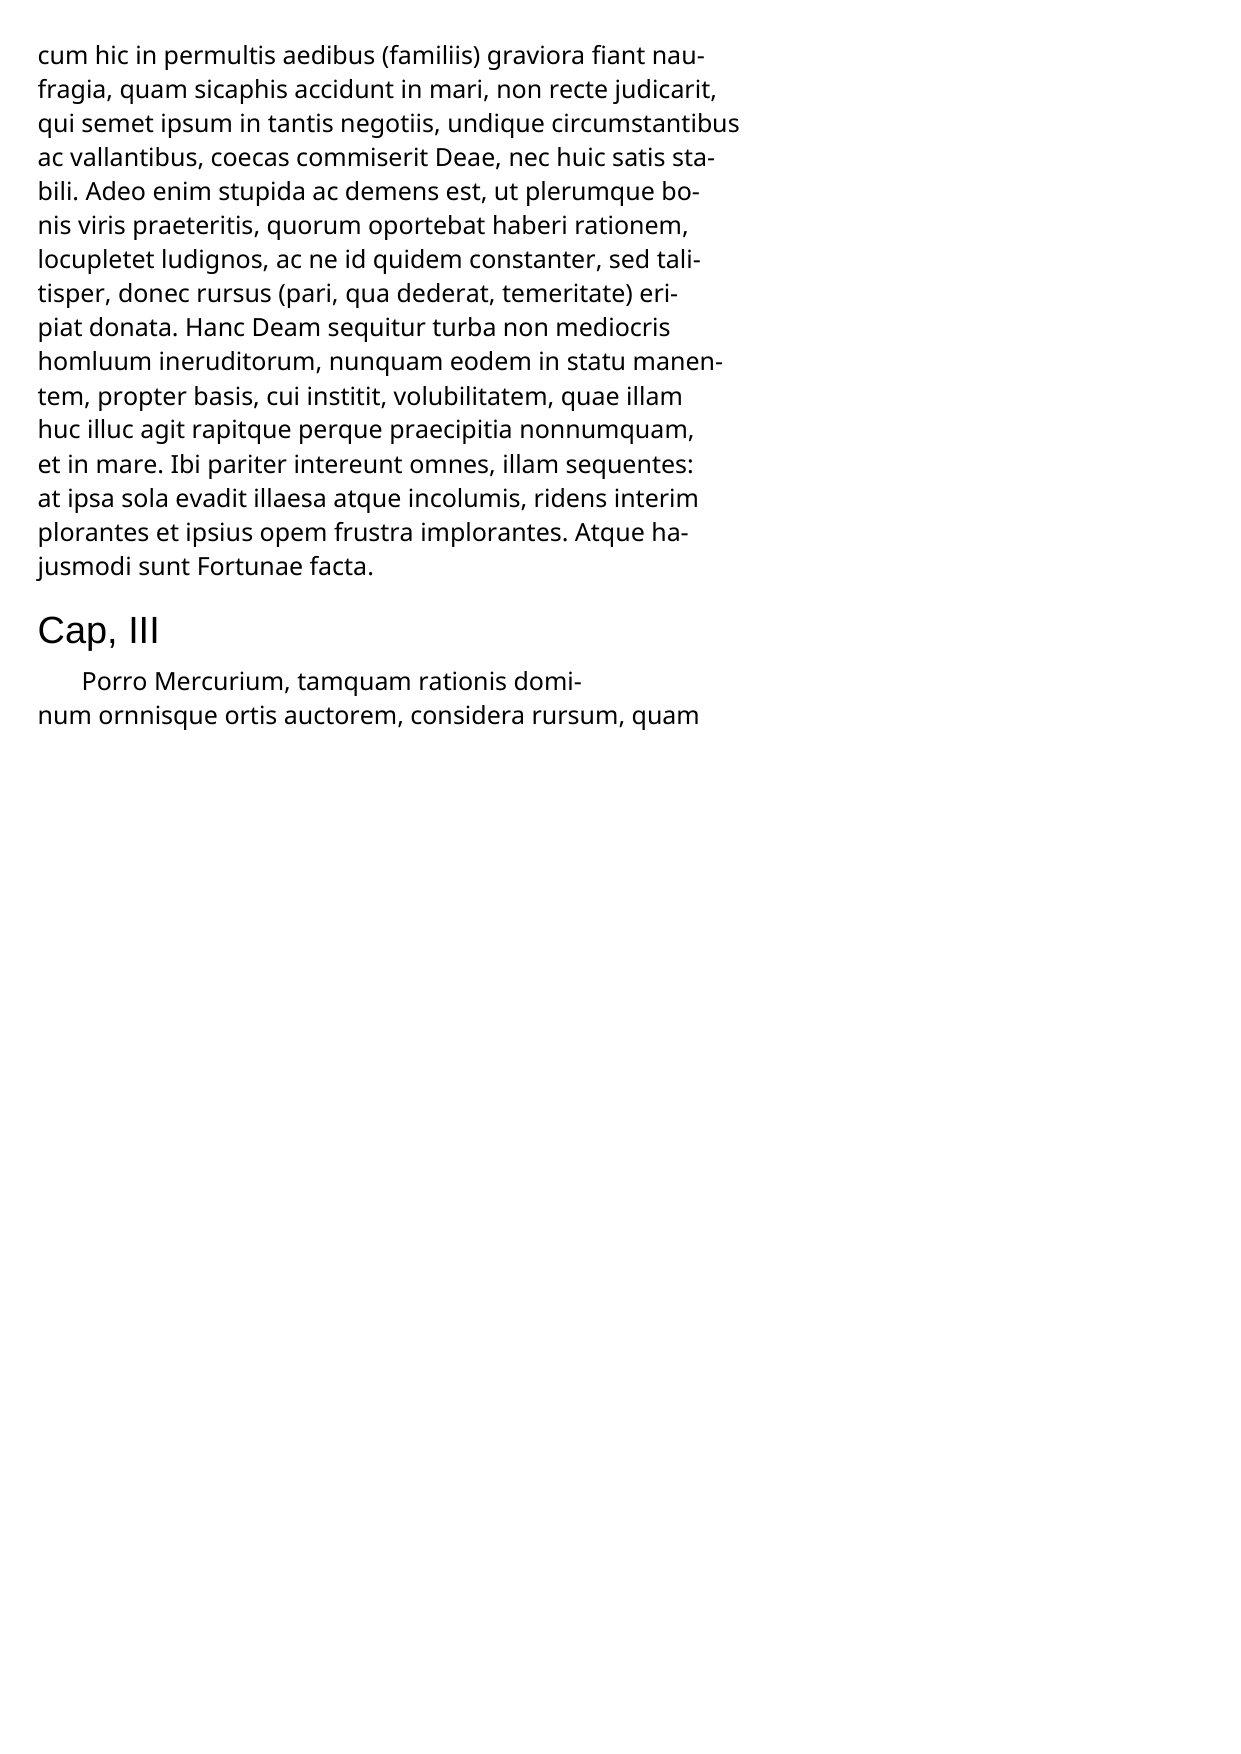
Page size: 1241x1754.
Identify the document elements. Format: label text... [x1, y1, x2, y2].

text cum hic in permultis aedibus (familiis) graviora fiant nau- fragia, quam sicaphis accidunt in mari, non recte judicarit, qui semet ipsum in tantis negotiis, undique circumstantibus ac vallantibus, coecas commiserit Deae, nec huic satis sta- bili. Adeo enim stupida ac demens est, ut plerumque bo- nis viris praeteritis, quorum oportebat haberi rationem, locupletet ludignos, ac ne id quidem constanter, sed tali- tisper, donec rursus (pari, qua dederat, temeritate) eri- piat donata. Hanc Deam sequitur turba non mediocris homluum ineruditorum, nunquam eodem in statu manen- tem, propter basis, cui institit, volubilitatem, quae illam huc illuc agit rapitque perque praecipitia nonnumquam, et in mare. Ibi pariter intereunt omnes, illam sequentes: at ipsa sola evadit illaesa atque incolumis, ridens interim plorantes et ipsius opem frustra implorantes. Atque ha- jusmodi sunt Fortunae facta. [37, 37, 1203, 582]
subtitle Cap, III [37, 607, 1203, 651]
text Porro Mercurium, tamquam rationis domi- num ornnisque ortis auctorem, considera rursum, quam [37, 664, 1203, 732]
